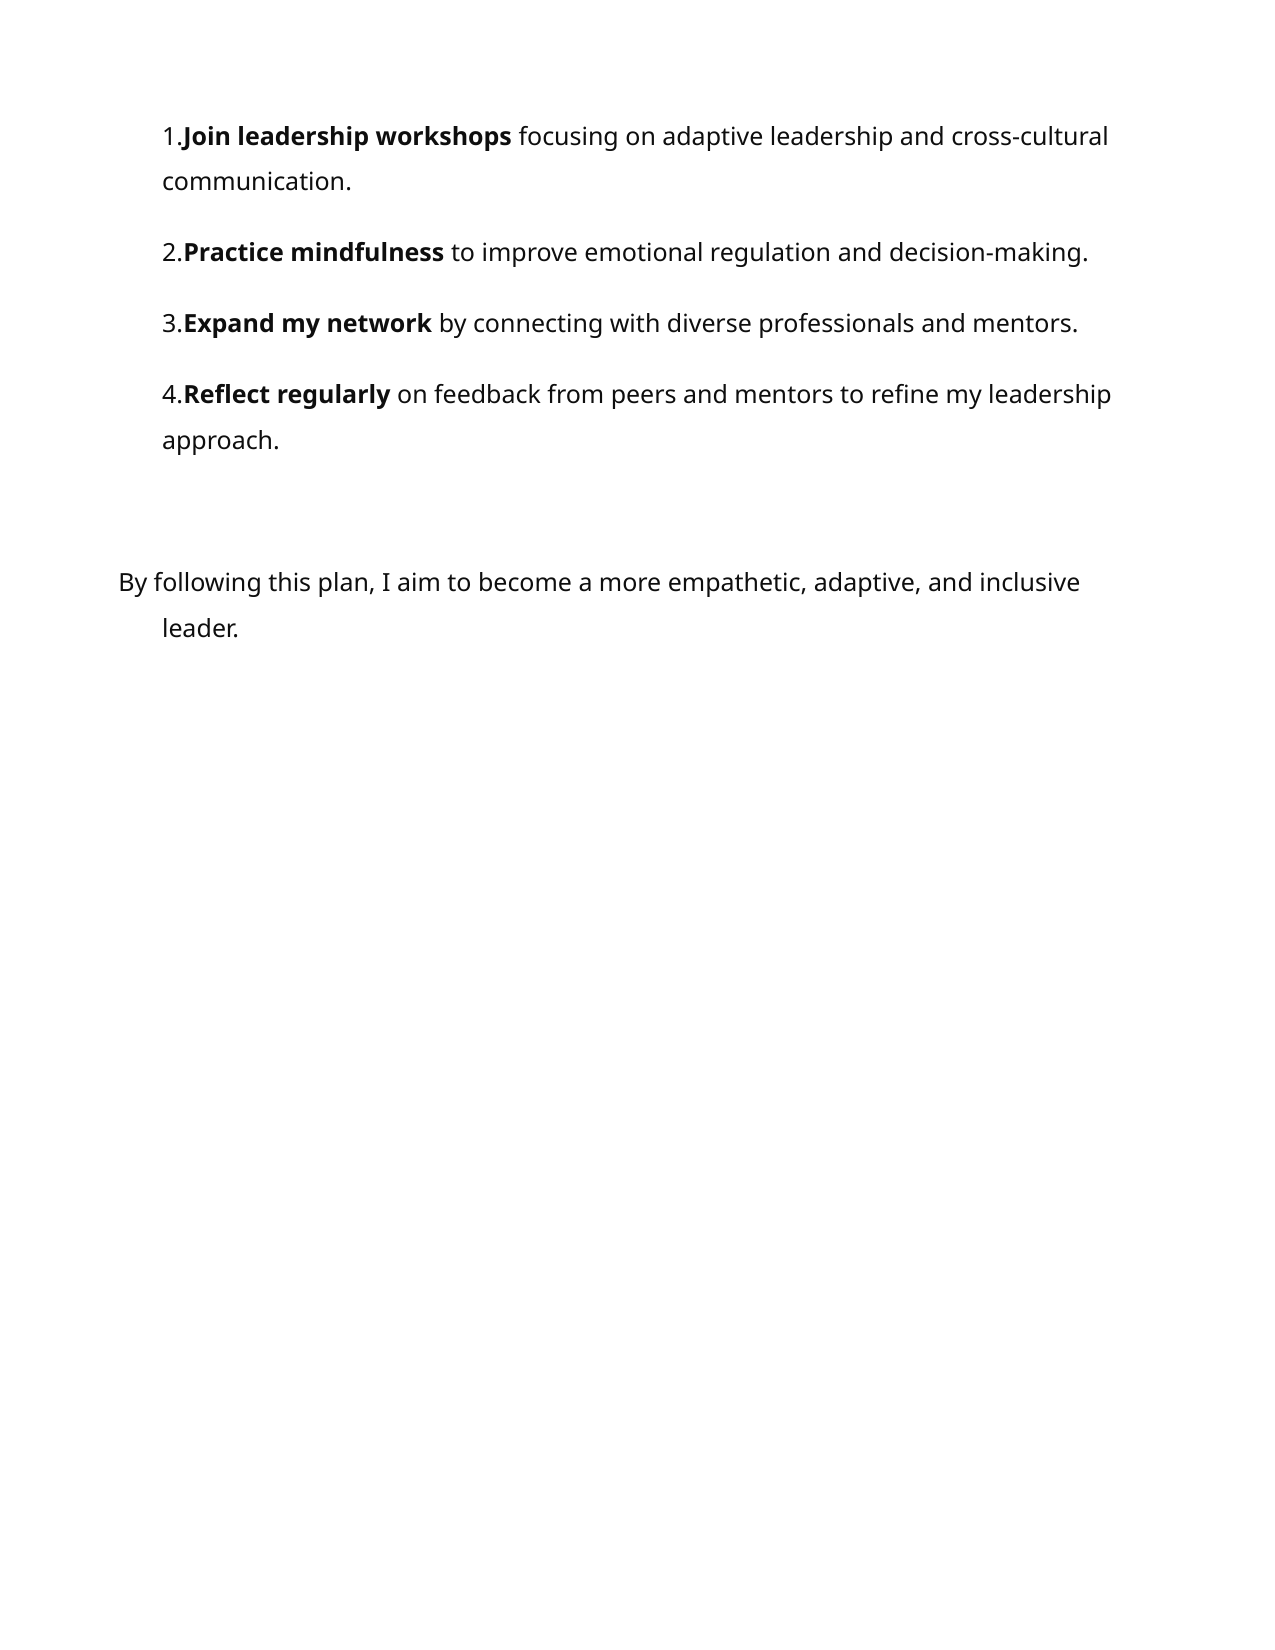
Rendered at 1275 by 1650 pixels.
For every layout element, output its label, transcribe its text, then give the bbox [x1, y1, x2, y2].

text 1. Join leadership workshops focusing on adaptive leadership and cross-cultural communication. [118, 118, 1157, 198]
text 2. Practice mindfulness to improve emotional regulation and decision-making. [118, 235, 1157, 269]
text By following this plan, I aim to become a more empathetic, adaptive, and inclusive leader. [118, 565, 1157, 645]
text 3. Expand my network by connecting with diverse professionals and mentors. [118, 306, 1157, 340]
text 4. Reflect regularly on feedback from peers and mentors to refine my leadership approach. [118, 377, 1157, 457]
